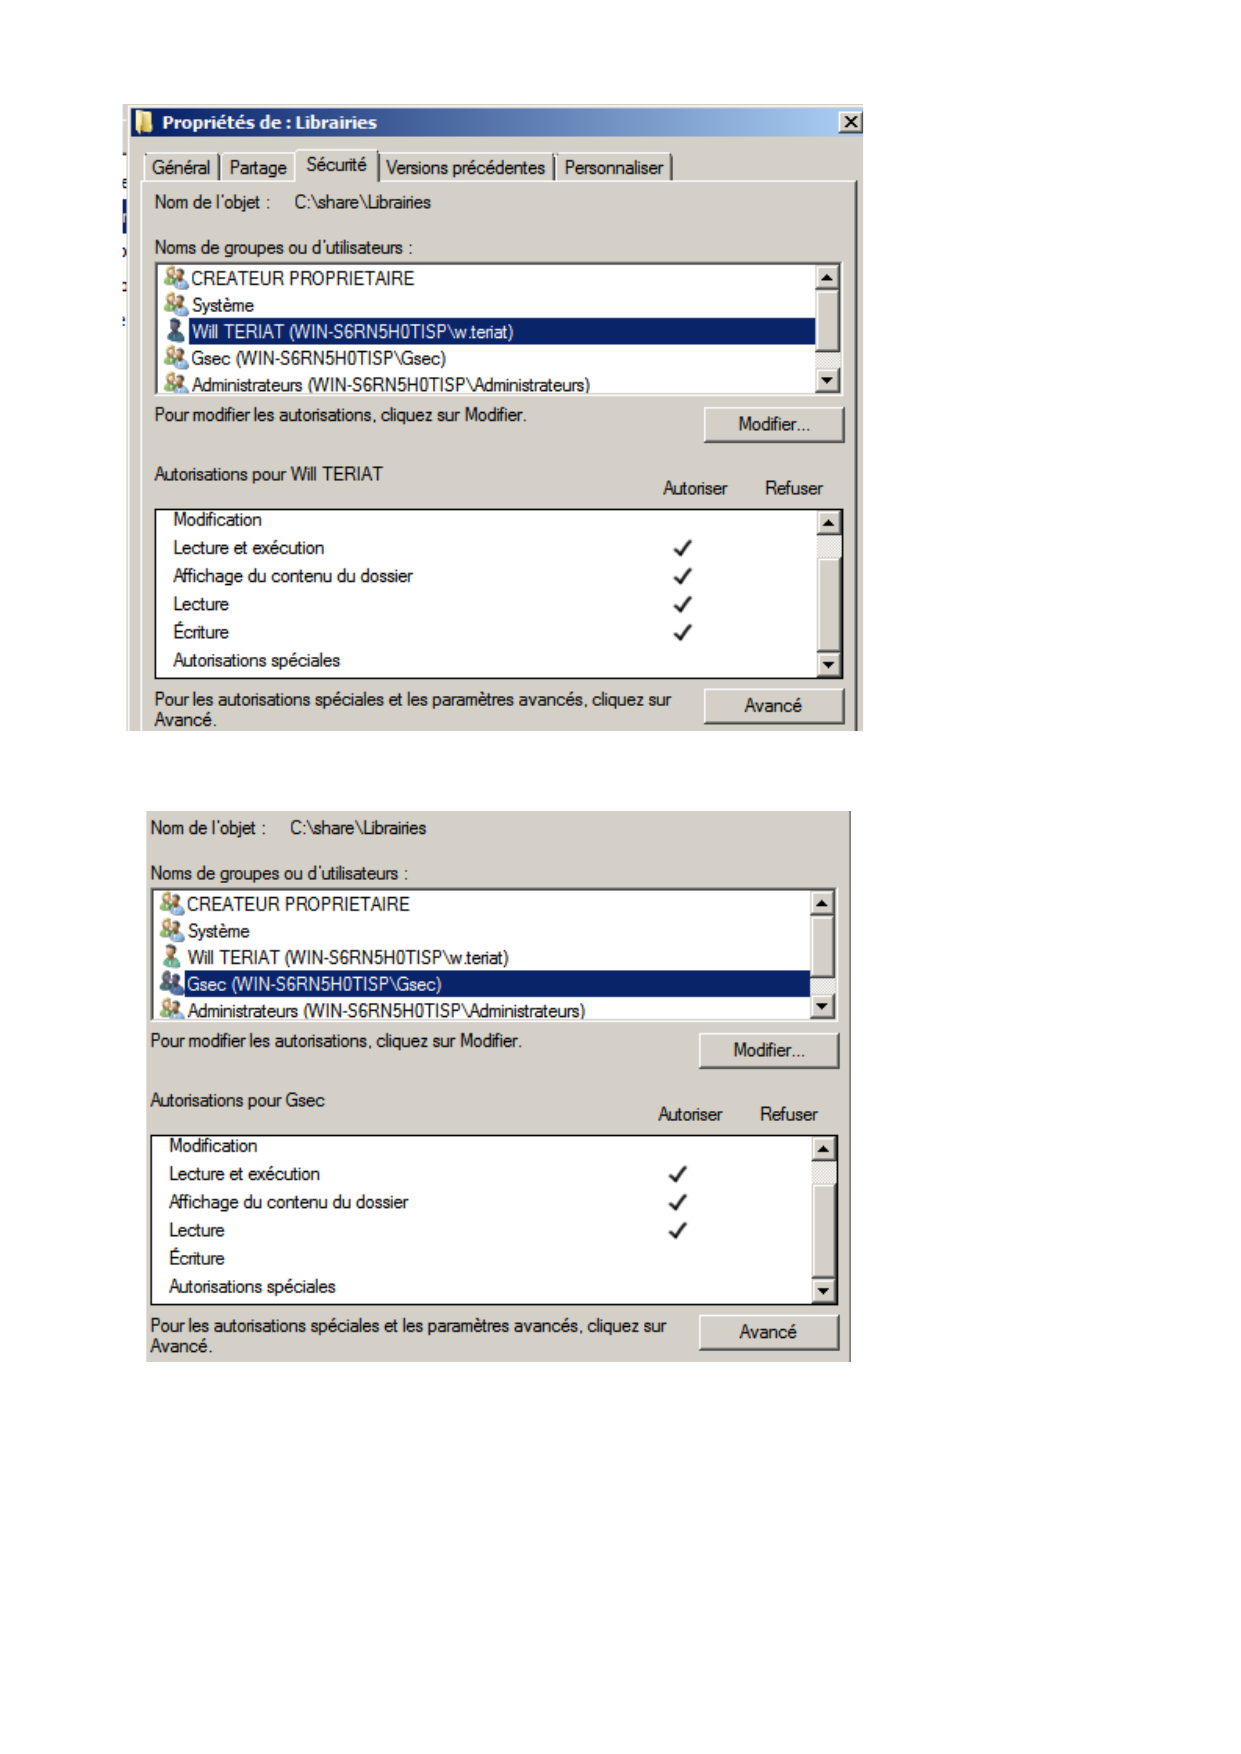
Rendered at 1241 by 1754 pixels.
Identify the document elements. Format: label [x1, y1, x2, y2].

picture [146, 811, 851, 1362]
picture [122, 104, 864, 731]
